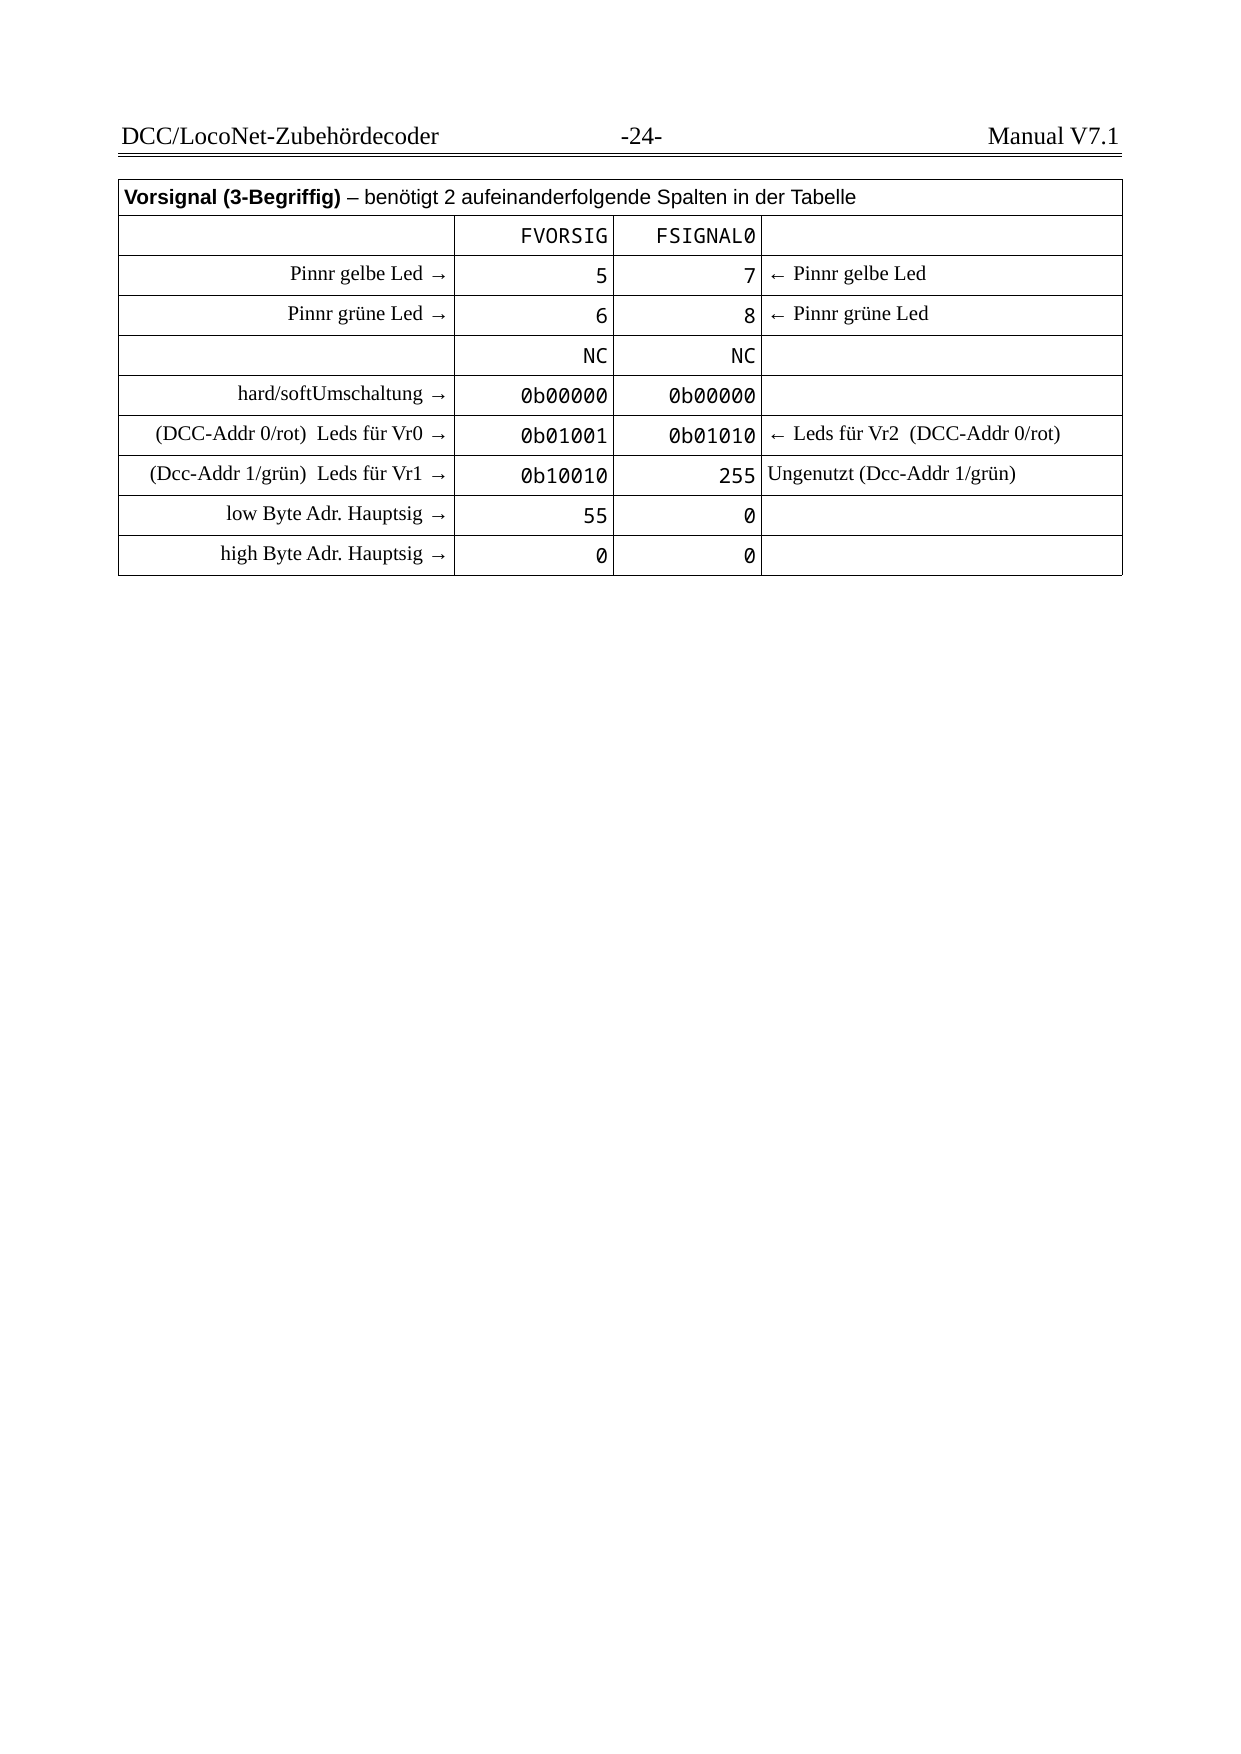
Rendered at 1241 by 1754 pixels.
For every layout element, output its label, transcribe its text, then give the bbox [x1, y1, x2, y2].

table_cell [762, 376, 1122, 415]
table_cell 8 [614, 296, 761, 335]
table_cell 0b00000 [614, 376, 761, 415]
table_cell Pinnr gelbe Led → [119, 256, 454, 295]
table_cell 0b01010 [614, 416, 761, 455]
table_cell 0b10010 [455, 456, 613, 495]
table_cell FVORSIG [455, 216, 613, 255]
table_cell (Dcc-Addr 1/grün) Leds für Vr1 → [119, 456, 454, 495]
table_cell ← Leds für Vr2 (DCC-Addr 0/rot) [762, 416, 1122, 455]
table_cell [762, 536, 1122, 575]
table_cell 5 [455, 256, 613, 295]
table_cell 6 [455, 296, 613, 335]
table_cell ← Pinnr gelbe Led [762, 256, 1122, 295]
table_cell hard/softUmschaltung → [119, 376, 454, 415]
table_cell [762, 496, 1122, 535]
table_cell 0 [455, 536, 613, 575]
table_cell (DCC-Addr 0/rot) Leds für Vr0 → [119, 416, 454, 455]
table_cell [119, 336, 454, 375]
table_cell NC [455, 336, 613, 375]
table_cell [119, 216, 454, 255]
table_cell low Byte Adr. Hauptsig → [119, 496, 454, 535]
table_cell [762, 216, 1122, 255]
table_cell 0 [614, 536, 761, 575]
table_header Vorsignal (3-Begriffig) – benötigt 2 aufeinanderfolgende Spalten in der Tabelle [119, 180, 1122, 215]
table_cell 0 [614, 496, 761, 535]
table_cell ← Pinnr grüne Led [762, 296, 1122, 335]
table_cell 255 [614, 456, 761, 495]
table_cell 55 [455, 496, 613, 535]
table_cell 0b00000 [455, 376, 613, 415]
table_cell FSIGNAL0 [614, 216, 761, 255]
table_cell 7 [614, 256, 761, 295]
table_cell 0b01001 [455, 416, 613, 455]
table_cell Ungenutzt (Dcc-Addr 1/grün) [762, 456, 1122, 495]
table_cell NC [614, 336, 761, 375]
table_cell Pinnr grüne Led → [119, 296, 454, 335]
table_cell [762, 336, 1122, 375]
table_cell high Byte Adr. Hauptsig → [119, 536, 454, 575]
